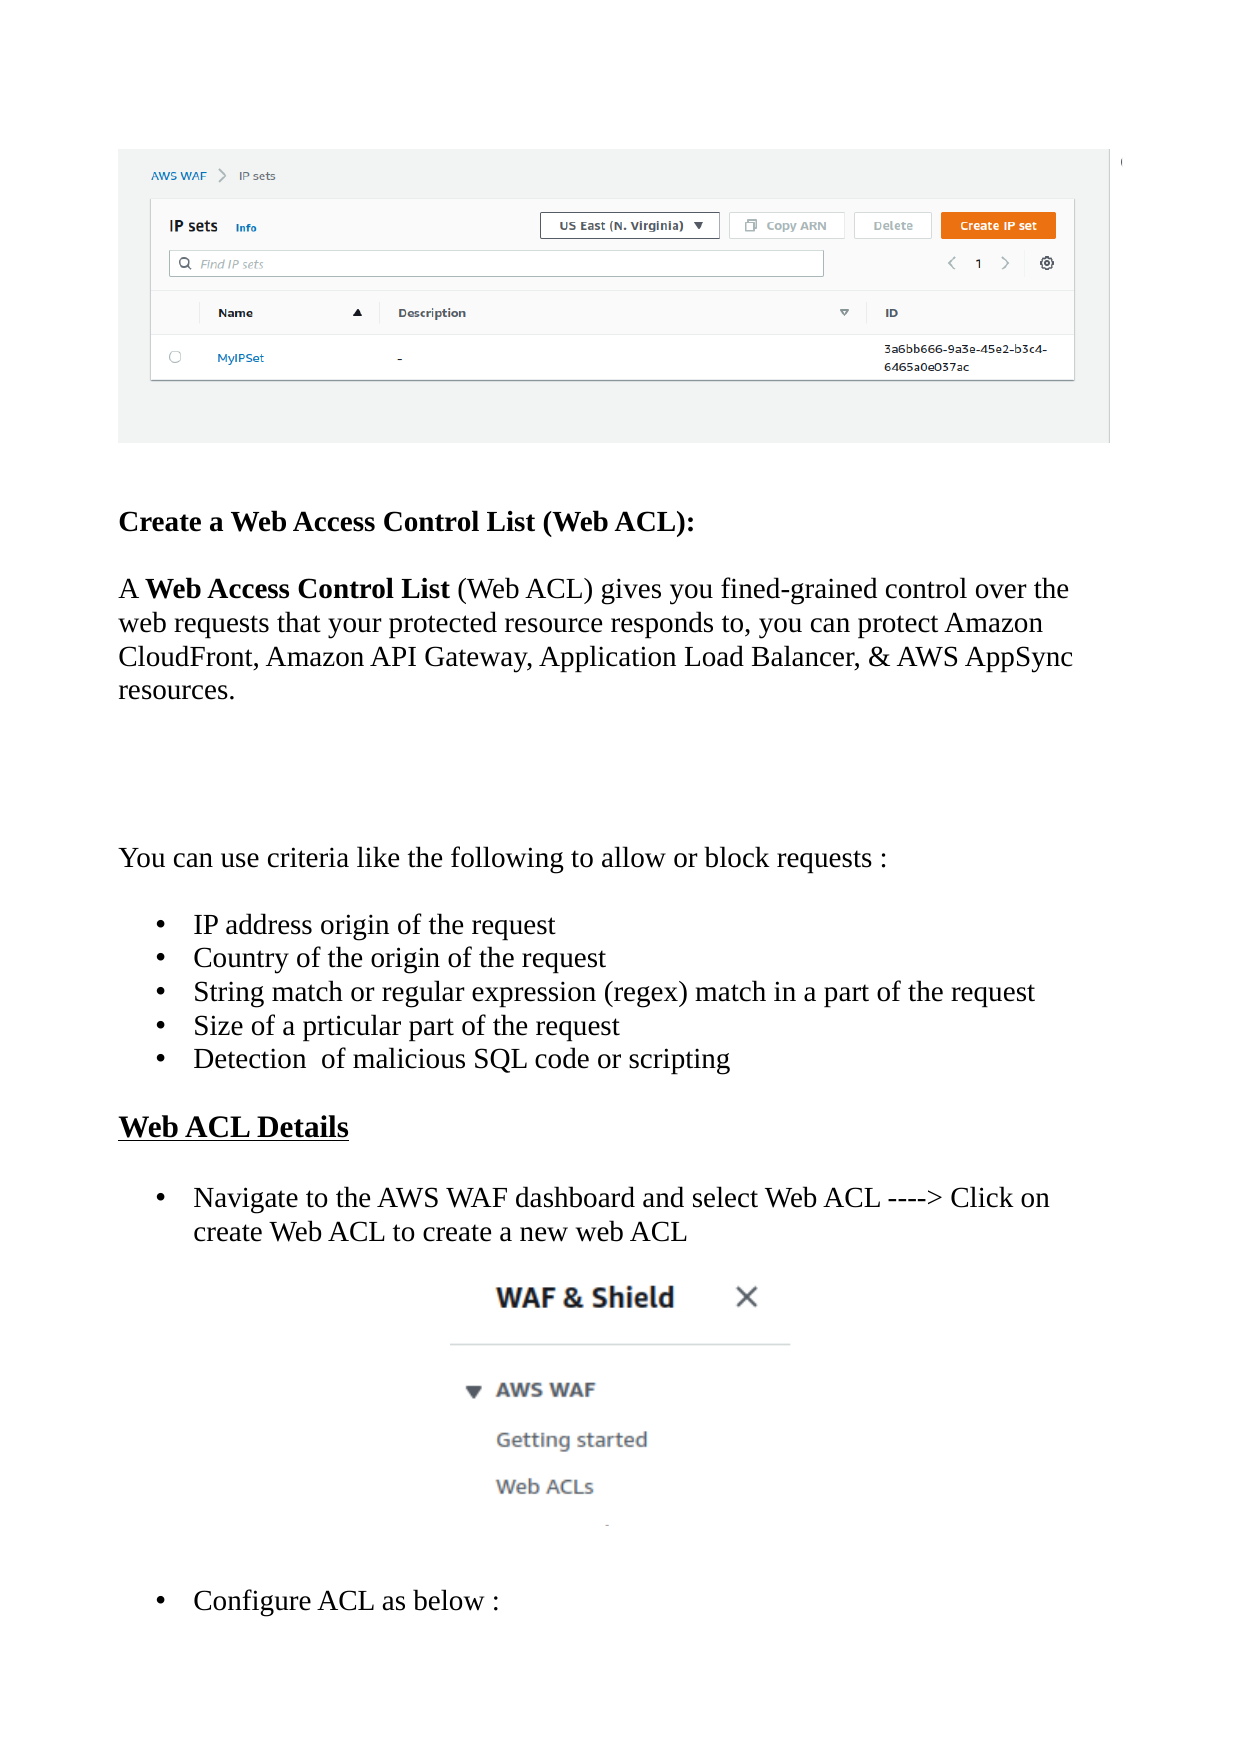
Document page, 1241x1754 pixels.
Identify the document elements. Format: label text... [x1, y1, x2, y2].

list Detection of malicious SQL code or scripting [156, 1042, 1122, 1075]
list String match or regular expression (regex) match in a part of the request [156, 974, 1122, 1008]
text Web ACL Details [118, 1109, 1122, 1145]
picture [118, 149, 1123, 443]
list IP address origin of the request [156, 907, 1122, 941]
list Size of a prticular part of the request [156, 1008, 1122, 1042]
text A Web Access Control List (Web ACL) gives you fined-grained control over the web requests that your protected resource responds to, you can protect Amazon CloudFront, Amazon API Gateway, Application Load Balancer, & AWS AppSync resources. [118, 572, 1122, 706]
text Create a Web Access Control List (Web ACL): [118, 504, 1122, 538]
text You can use criteria like the following to allow or block requests : [118, 840, 1122, 873]
list Navigate to the AWS WAF dashboard and select Web ACL ----> Click on create Web ACL to create a new web ACL [156, 1181, 1122, 1248]
list Configure ACL as below : [156, 1583, 1122, 1617]
picture [450, 1258, 791, 1526]
list Country of the origin of the request [156, 941, 1122, 974]
